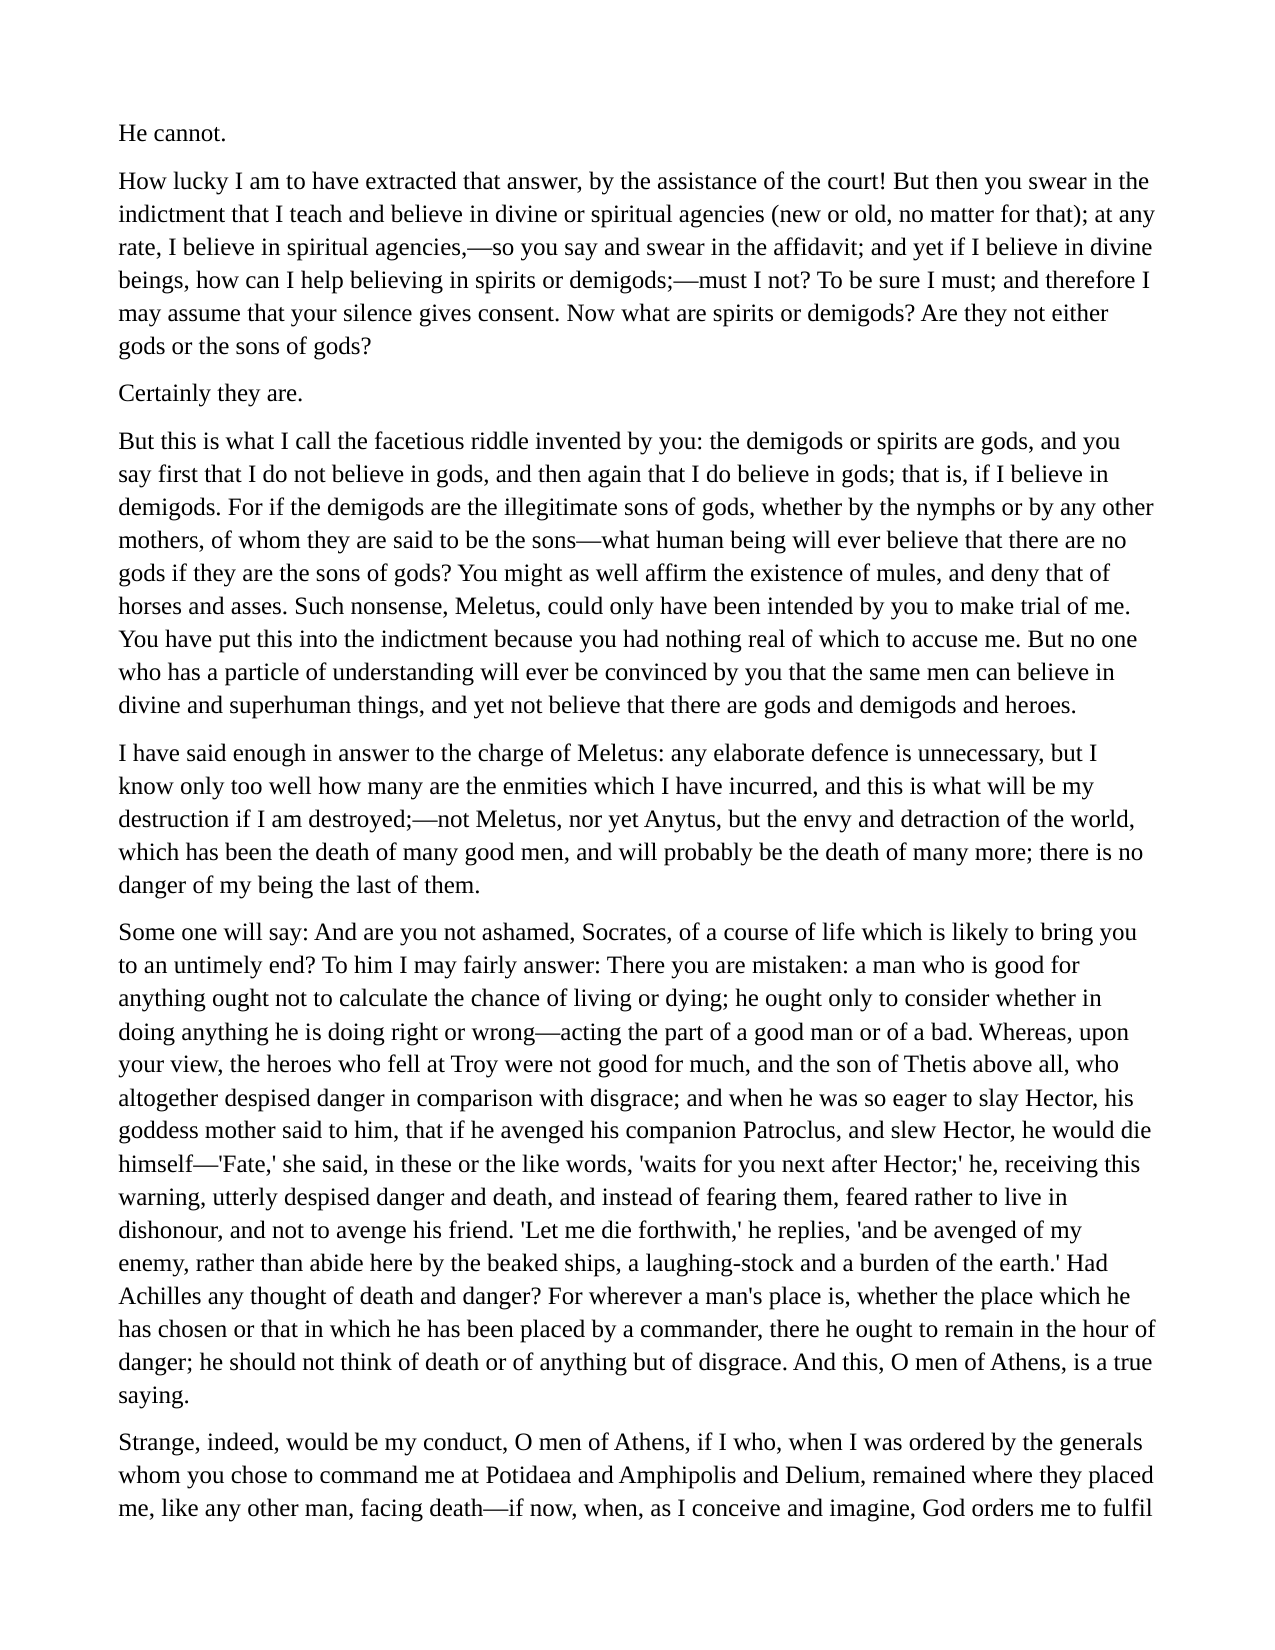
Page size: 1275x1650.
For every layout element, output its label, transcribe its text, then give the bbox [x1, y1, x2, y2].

text Some one will say: And are you not ashamed, Socrates, of a course of life which is likely to bring you to an untimely end? To him I may fairly answer: There you are mistaken: a man who is good for anything ought not to calculate the chance of living or dying; he ought only to consider whether in doing anything he is doing right or wrong—acting the part of a good man or of a bad. Whereas, upon your view, the heroes who fell at Troy were not good for much, and the son of Thetis above all, who altogether despised danger in comparison with disgrace; and when he was so eager to slay Hector, his goddess mother said to him, that if he avenged his companion Patroclus, and slew Hector, he would die himself—'Fate,' she said, in these or the like words, 'waits for you next after Hector;' he, receiving this warning, utterly despised danger and death, and instead of fearing them, feared rather to live in dishonour, and not to avenge his friend. 'Let me die forthwith,' he replies, 'and be avenged of my enemy, rather than abide here by the beaked ships, a laughing-stock and a burden of the earth.' Had Achilles any thought of death and danger? For wherever a man's place is, whether the place which he has chosen or that in which he has been placed by a commander, there he ought to remain in the hour of danger; he should not think of death or of anything but of disgrace. And this, O men of Athens, is a true saying. [118, 917, 1157, 1408]
text How lucky I am to have extracted that answer, by the assistance of the court! But then you swear in the indictment that I teach and believe in divine or spiritual agencies (new or old, no matter for that); at any rate, I believe in spiritual agencies,—so you say and swear in the affidavit; and yet if I believe in divine beings, how can I help believing in spirits or demigods;—must I not? To be sure I must; and therefore I may assume that your silence gives consent. Now what are spirits or demigods? Are they not either gods or the sons of gods? [118, 166, 1157, 359]
text But this is what I call the facetious riddle invented by you: the demigods or spirits are gods, and you say first that I do not believe in gods, and then again that I do believe in gods; that is, if I believe in demigods. For if the demigods are the illegitimate sons of gods, whether by the nymphs or by any other mothers, of whom they are said to be the sons—what human being will ever believe that there are no gods if they are the sons of gods? You might as well affirm the existence of mules, and deny that of horses and asses. Such nonsense, Meletus, could only have been intended by you to make trial of me. You have put this into the indictment because you had nothing real of which to accuse me. But no one who has a particle of understanding will ever be convinced by you that the same men can believe in divine and superhuman things, and yet not believe that there are gods and demigods and heroes. [118, 426, 1157, 719]
text Certainly they are. [118, 378, 1157, 407]
text I have said enough in answer to the charge of Meletus: any elaborate defence is unnecessary, but I know only too well how many are the enmities which I have incurred, and this is what will be my destruction if I am destroyed;—not Meletus, nor yet Anytus, but the envy and detraction of the world, which has been the death of many good men, and will probably be the death of many more; there is no danger of my being the last of them. [118, 738, 1157, 899]
text Strange, indeed, would be my conduct, O men of Athens, if I who, when I was ordered by the generals whom you chose to command me at Potidaea and Amphipolis and Delium, remained where they placed me, like any other man, facing death—if now, when, as I conceive and imagine, God orders me to fulfil [118, 1427, 1157, 1522]
text He cannot. [118, 118, 1157, 147]
